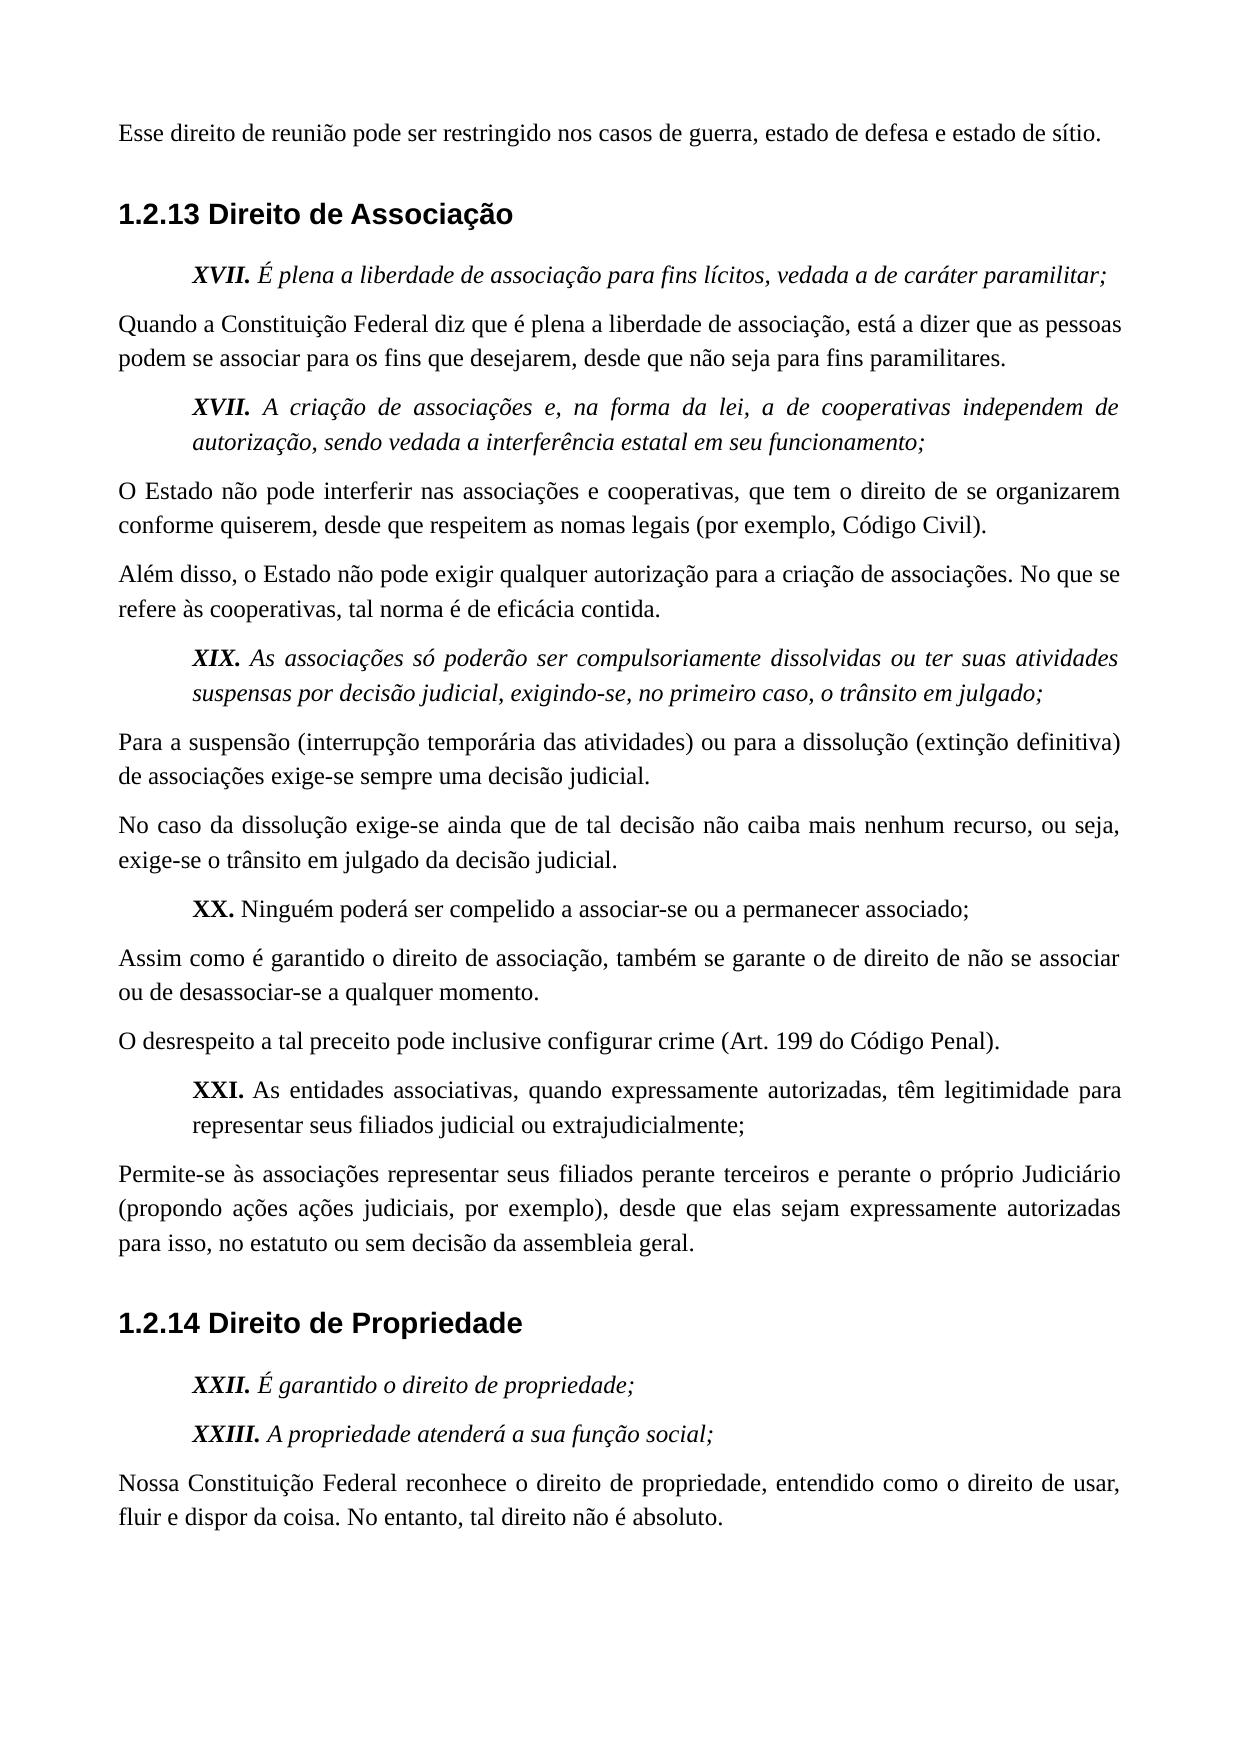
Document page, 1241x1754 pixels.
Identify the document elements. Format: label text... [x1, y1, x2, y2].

text XXIII. A propriedade atenderá a sua função social; [192, 1419, 1122, 1447]
text Para a suspensão (interrupção temporária das atividades) ou para a dissolução (extinção definitiva) de associações exige-se sempre uma decisão judicial. [118, 727, 1122, 790]
subtitle 1.2.14 Direito de Propriedade [118, 1306, 1122, 1340]
text XX. Ninguém poderá ser compelido a associar-se ou a permanecer associado; [192, 894, 1122, 922]
text XIX. As associações só poderão ser compulsoriamente dissolvidas ou ter suas atividades suspensas por decisão judicial, exigindo-se, no primeiro caso, o trânsito em julgado; [192, 643, 1122, 706]
text Quando a Constituição Federal diz que é plena a liberdade de associação, está a dizer que as pessoas podem se associar para os fins que desejarem, desde que não seja para fins paramilitares. [118, 309, 1122, 372]
text Assim como é garantido o direito de associação, também se garante o de direito de não se associar ou de desassociar-se a qualquer momento. [118, 943, 1122, 1006]
text XXI. As entidades associativas, quando expressamente autorizadas, têm legitimidade para representar seus filiados judicial ou extrajudicialmente; [192, 1075, 1122, 1139]
text Permite-se às associações representar seus filiados perante terceiros e perante o próprio Judiciário (propondo ações ações judiciais, por exemplo), desde que elas sejam expressamente autorizadas para isso, no estatuto ou sem decisão da assembleia geral. [118, 1159, 1122, 1257]
text Além disso, o Estado não pode exigir qualquer autorização para a criação de associações. No que se refere às cooperativas, tal norma é de eficácia contida. [118, 559, 1122, 623]
text No caso da dissolução exige-se ainda que de tal decisão não caiba mais nenhum recurso, ou seja, exige-se o trânsito em julgado da decisão judicial. [118, 810, 1122, 873]
text Nossa Constituição Federal reconhece o direito de propriedade, entendido como o direito de usar, fluir e dispor da coisa. No entanto, tal direito não é absoluto. [118, 1468, 1122, 1531]
text XVII. É plena a liberdade de associação para fins lícitos, vedada a de caráter paramilitar; [192, 260, 1122, 289]
text XVII. A criação de associações e, na forma da lei, a de cooperativas independem de autorização, sendo vedada a interferência estatal em seu funcionamento; [192, 392, 1122, 456]
text Esse direito de reunião pode ser restringido nos casos de guerra, estado de defesa e estado de sítio. [118, 118, 1122, 147]
text XXII. É garantido o direito de propriedade; [192, 1370, 1122, 1398]
subtitle 1.2.13 Direito de Associação [118, 197, 1122, 230]
text O Estado não pode interferir nas associações e cooperativas, que tem o direito de se organizarem conforme quiserem, desde que respeitem as nomas legais (por exemplo, Código Civil). [118, 476, 1122, 539]
text O desrespeito a tal preceito pode inclusive configurar crime (Art. 199 do Código Penal). [118, 1026, 1122, 1055]
